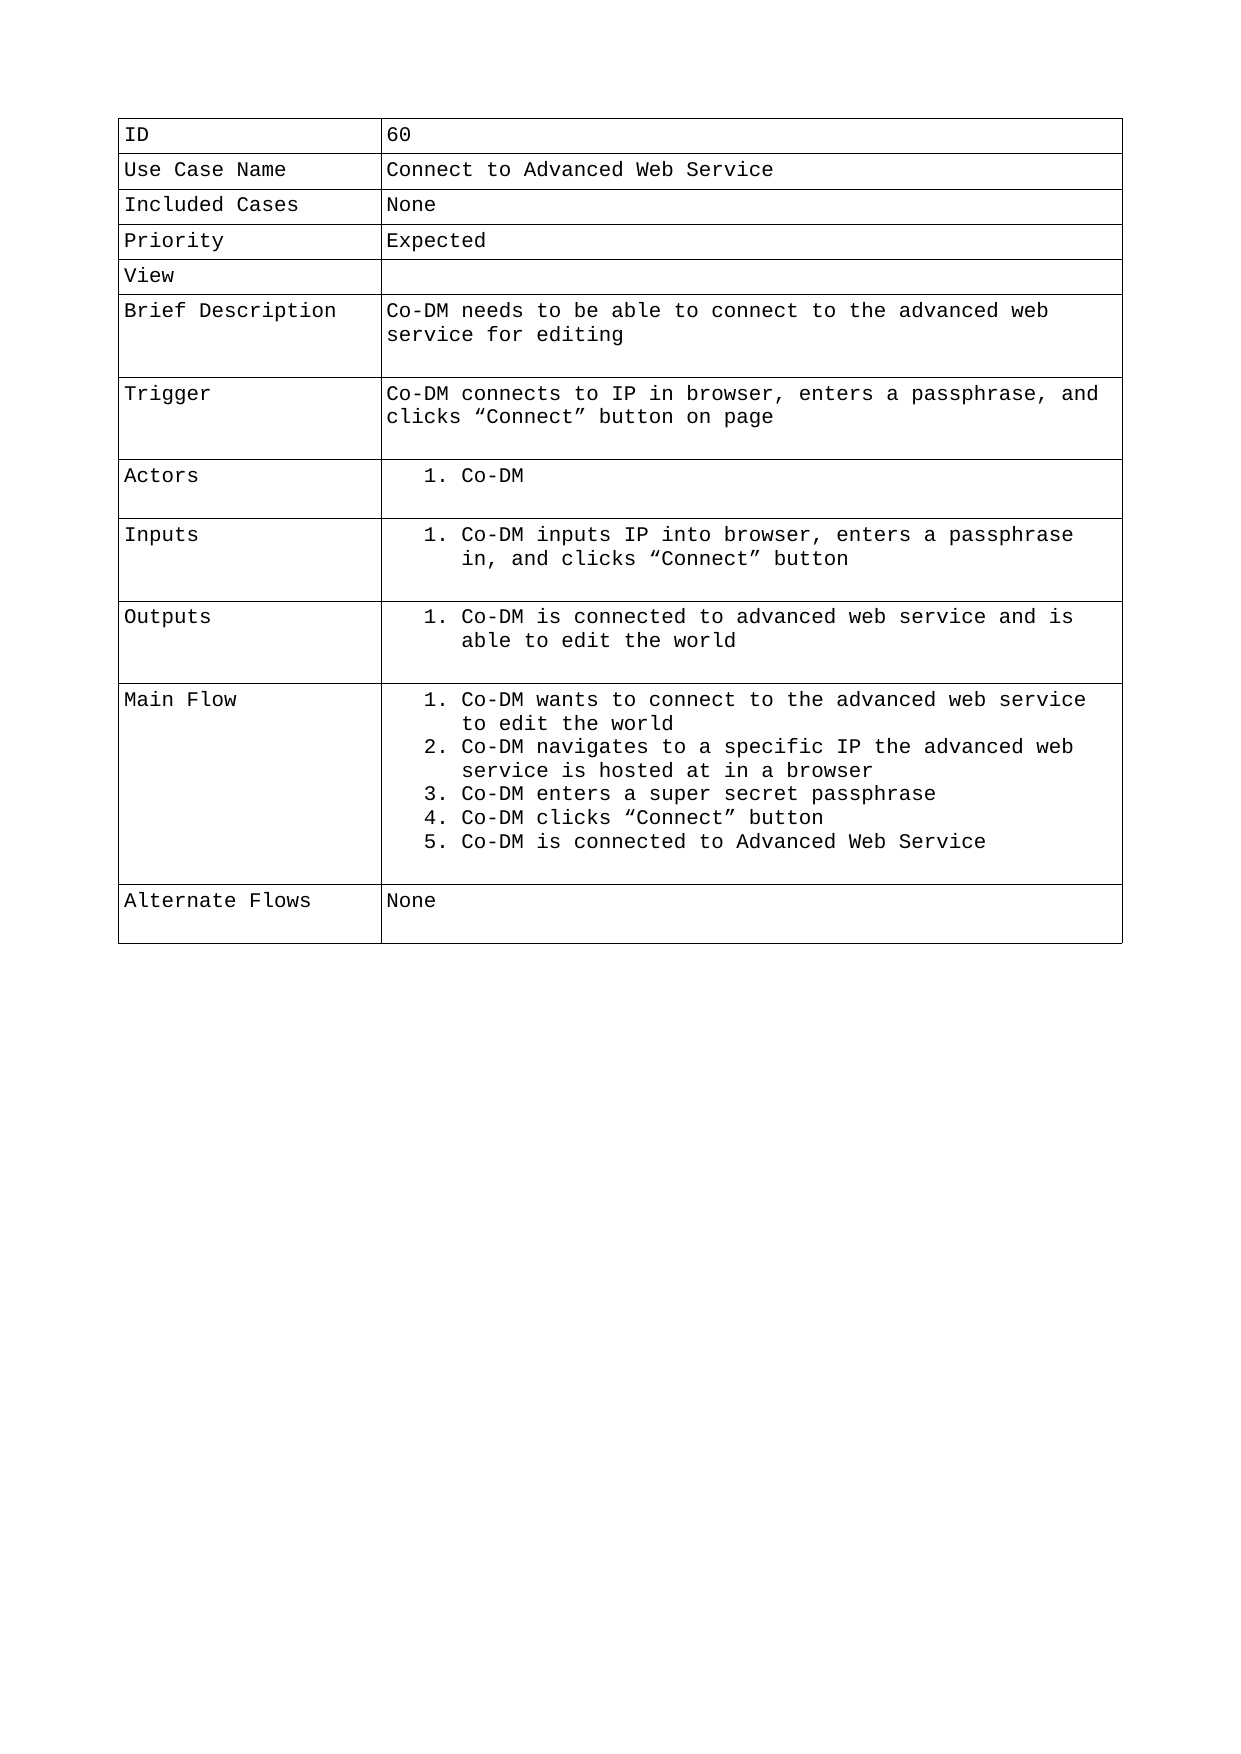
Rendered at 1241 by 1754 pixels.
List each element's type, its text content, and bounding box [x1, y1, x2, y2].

table_cell [382, 260, 1122, 294]
table_cell Expected [382, 225, 1122, 259]
table_cell View [119, 260, 381, 294]
table_cell Main Flow [119, 684, 381, 884]
table_cell None [382, 190, 1122, 224]
table_cell Co-DM connects to IP in browser, enters a passphrase, and clicks “Connect” button on page [382, 378, 1122, 459]
table_cell 1. Co-DM wants to connect to the advanced web service to edit the world 2. Co-DM navigates to a specific IP the advanced web service is hosted at in a browser 3. Co-DM enters a super secret passphrase 4. Co-DM clicks “Connect” button 5. Co-DM is connected to Advanced Web Service [382, 684, 1122, 884]
table_cell Inputs [119, 519, 381, 601]
table_header ID [119, 119, 381, 153]
table_cell Co-DM needs to be able to connect to the advanced web service for editing [382, 295, 1122, 377]
table_cell Connect to Advanced Web Service [382, 154, 1122, 188]
table_cell Use Case Name [119, 154, 381, 188]
table_cell 1. Co-DM inputs IP into browser, enters a passphrase in, and clicks “Connect” button [382, 519, 1122, 601]
table_cell 1. Co-DM [382, 460, 1122, 518]
table_header 60 [382, 119, 1122, 153]
table_cell Trigger [119, 378, 381, 459]
table_cell 1. Co-DM is connected to advanced web service and is able to edit the world [382, 602, 1122, 683]
table_cell Outputs [119, 602, 381, 683]
table_cell Included Cases [119, 190, 381, 224]
table_cell Alternate Flows [119, 885, 381, 943]
table_cell Actors [119, 460, 381, 518]
table_cell Priority [119, 225, 381, 259]
table_cell Brief Description [119, 295, 381, 377]
table_cell None [382, 885, 1122, 943]
